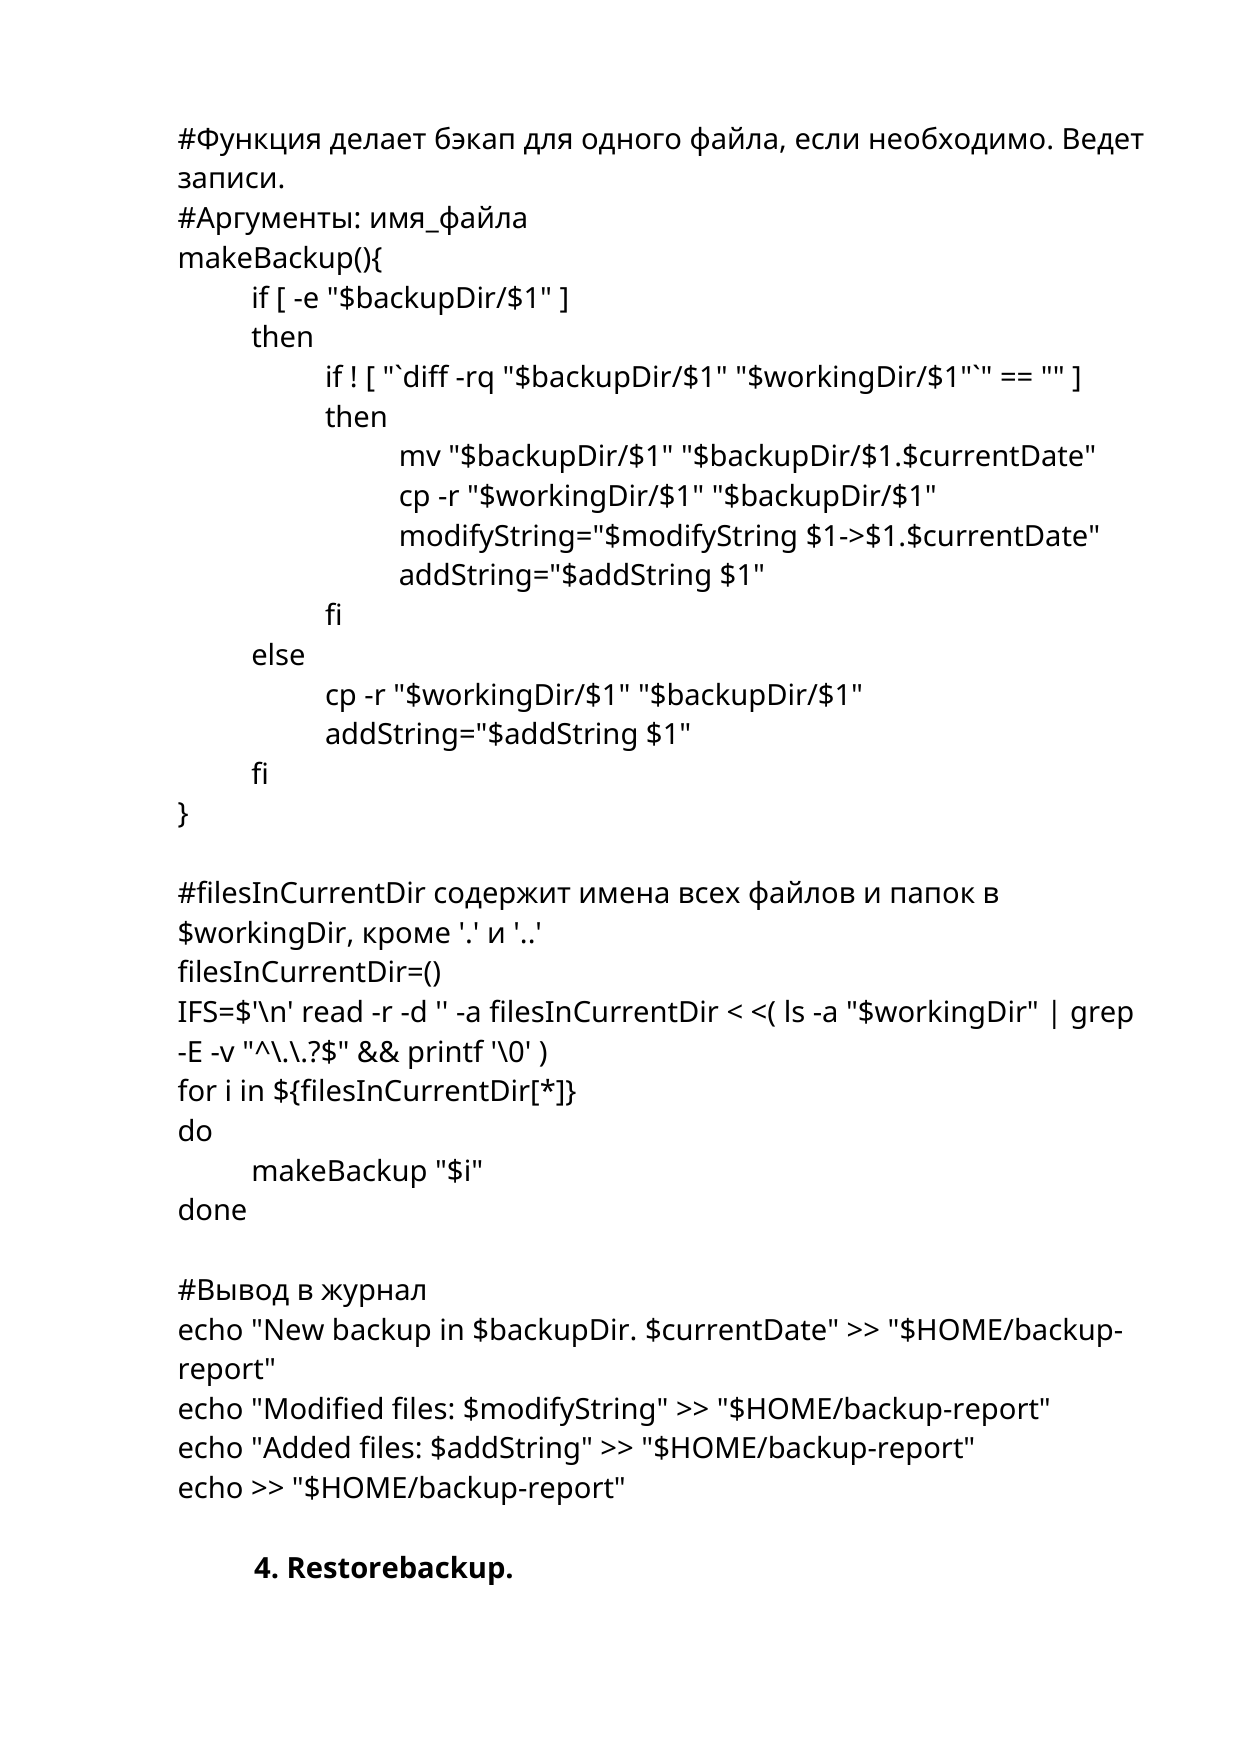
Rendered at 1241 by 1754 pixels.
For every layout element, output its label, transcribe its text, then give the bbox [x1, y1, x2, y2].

text if [ -e "$backupDir/$1" ] [177, 277, 1152, 317]
text #Вывод в журнал [177, 1269, 1152, 1309]
text if ! [ "`diff -rq "$backupDir/$1" "$workingDir/$1"`" == "" ] [177, 356, 1152, 396]
text done [177, 1190, 1152, 1229]
text then [177, 396, 1152, 436]
text makeBackup "$i" [177, 1150, 1152, 1190]
text cp -r "$workingDir/$1" "$backupDir/$1" [177, 475, 1152, 515]
text echo "Modified files: $modifyString" >> "$HOME/backup-report" [177, 1388, 1152, 1428]
text do [177, 1110, 1152, 1150]
text echo "New backup in $backupDir. $currentDate" >> "$HOME/backup-report" [177, 1309, 1152, 1388]
text addString="$addString $1" [177, 713, 1152, 753]
text #Аргументы: имя_файла [177, 197, 1152, 237]
text for i in ${filesInCurrentDir[*]} [177, 1071, 1152, 1110]
text echo "Added files: $addString" >> "$HOME/backup-report" [177, 1428, 1152, 1467]
text addString="$addString $1" [177, 555, 1152, 594]
text mv "$backupDir/$1" "$backupDir/$1.$currentDate" [177, 436, 1152, 475]
text cp -r "$workingDir/$1" "$backupDir/$1" [177, 674, 1152, 713]
text echo >> "$HOME/backup-report" [177, 1467, 1152, 1507]
text IFS=$'\n' read -r -d '' -a filesInCurrentDir < <( ls -a "$workingDir" | grep -E -v "^\.\.?$" && printf '\0' ) [177, 991, 1152, 1071]
text modifyString="$modifyString $1->$1.$currentDate" [177, 515, 1152, 555]
text fi [177, 753, 1152, 793]
text else [177, 634, 1152, 674]
text } [177, 793, 1152, 832]
text fi [177, 594, 1152, 634]
text #filesInCurrentDir содержит имена всех файлов и папок в $workingDir, кроме '.' и '..' [177, 872, 1152, 952]
text #Функция делает бэкап для одного файла, если необходимо. Ведет записи. [177, 118, 1152, 197]
text makeBackup(){ [177, 237, 1152, 277]
text filesInCurrentDir=() [177, 952, 1152, 991]
text 4. Restorebackup. [177, 1547, 1152, 1587]
text then [177, 317, 1152, 356]
